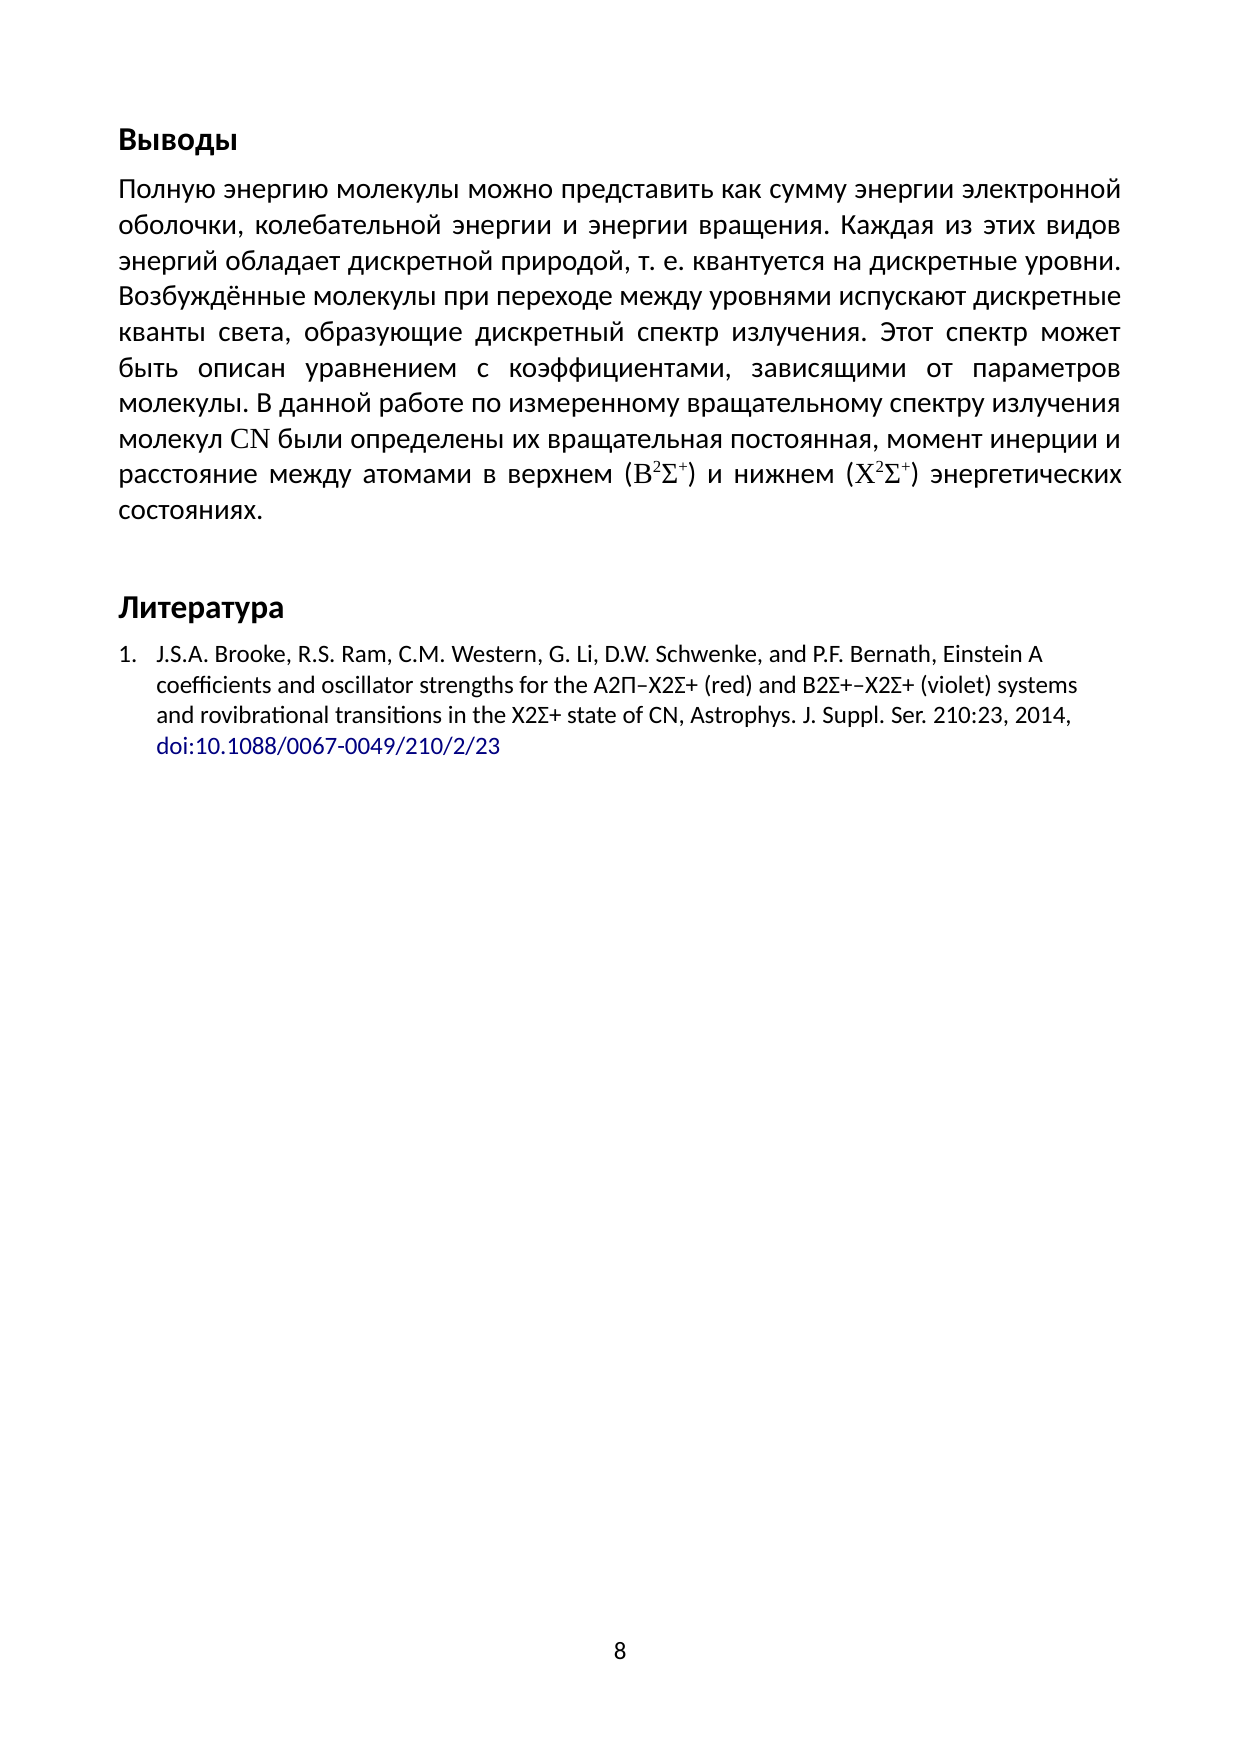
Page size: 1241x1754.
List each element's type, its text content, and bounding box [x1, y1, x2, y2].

subtitle Литература [118, 586, 1122, 627]
list J.S.A. Brooke, R.S. Ram, C.M. Western, G. Li, D.W. Schwenke, and P.F. Bernath, Einstein A coefficients and oscillator strengths for the A2Π–X2Σ+ (red) and B2Σ+–X2Σ+ (violet) systems and rovibrational transitions in the X2Σ+ state of CN, Astrophys. J. Suppl. Ser. 210:23, 2014, doi:10.1088/0067-0049/210/2/23 [118, 638, 1122, 761]
text Полную энергию молекулы можно представить как сумму энергии электронной оболочки, колебательной энергии и энергии вращения. Каждая из этих видов энергий обладает дискретной природой, т. е. квантуется на дискретные уровни. Возбуждённые молекулы при переходе между уровнями испускают дискретные кванты света, образующие дискретный спектр излучения. Этот спектр может быть описан уравнением с коэффициентами, зависящими от параметров молекулы. В данной работе по измеренному вращательному спектру излучения молекул CN были определены их вращательная постоянная, момент инерции и расстояние между атомами в верхнем (B2Σ+) и нижнем (X2Σ+) энергетических состояниях. [118, 171, 1122, 527]
subtitle Выводы [118, 118, 1122, 159]
